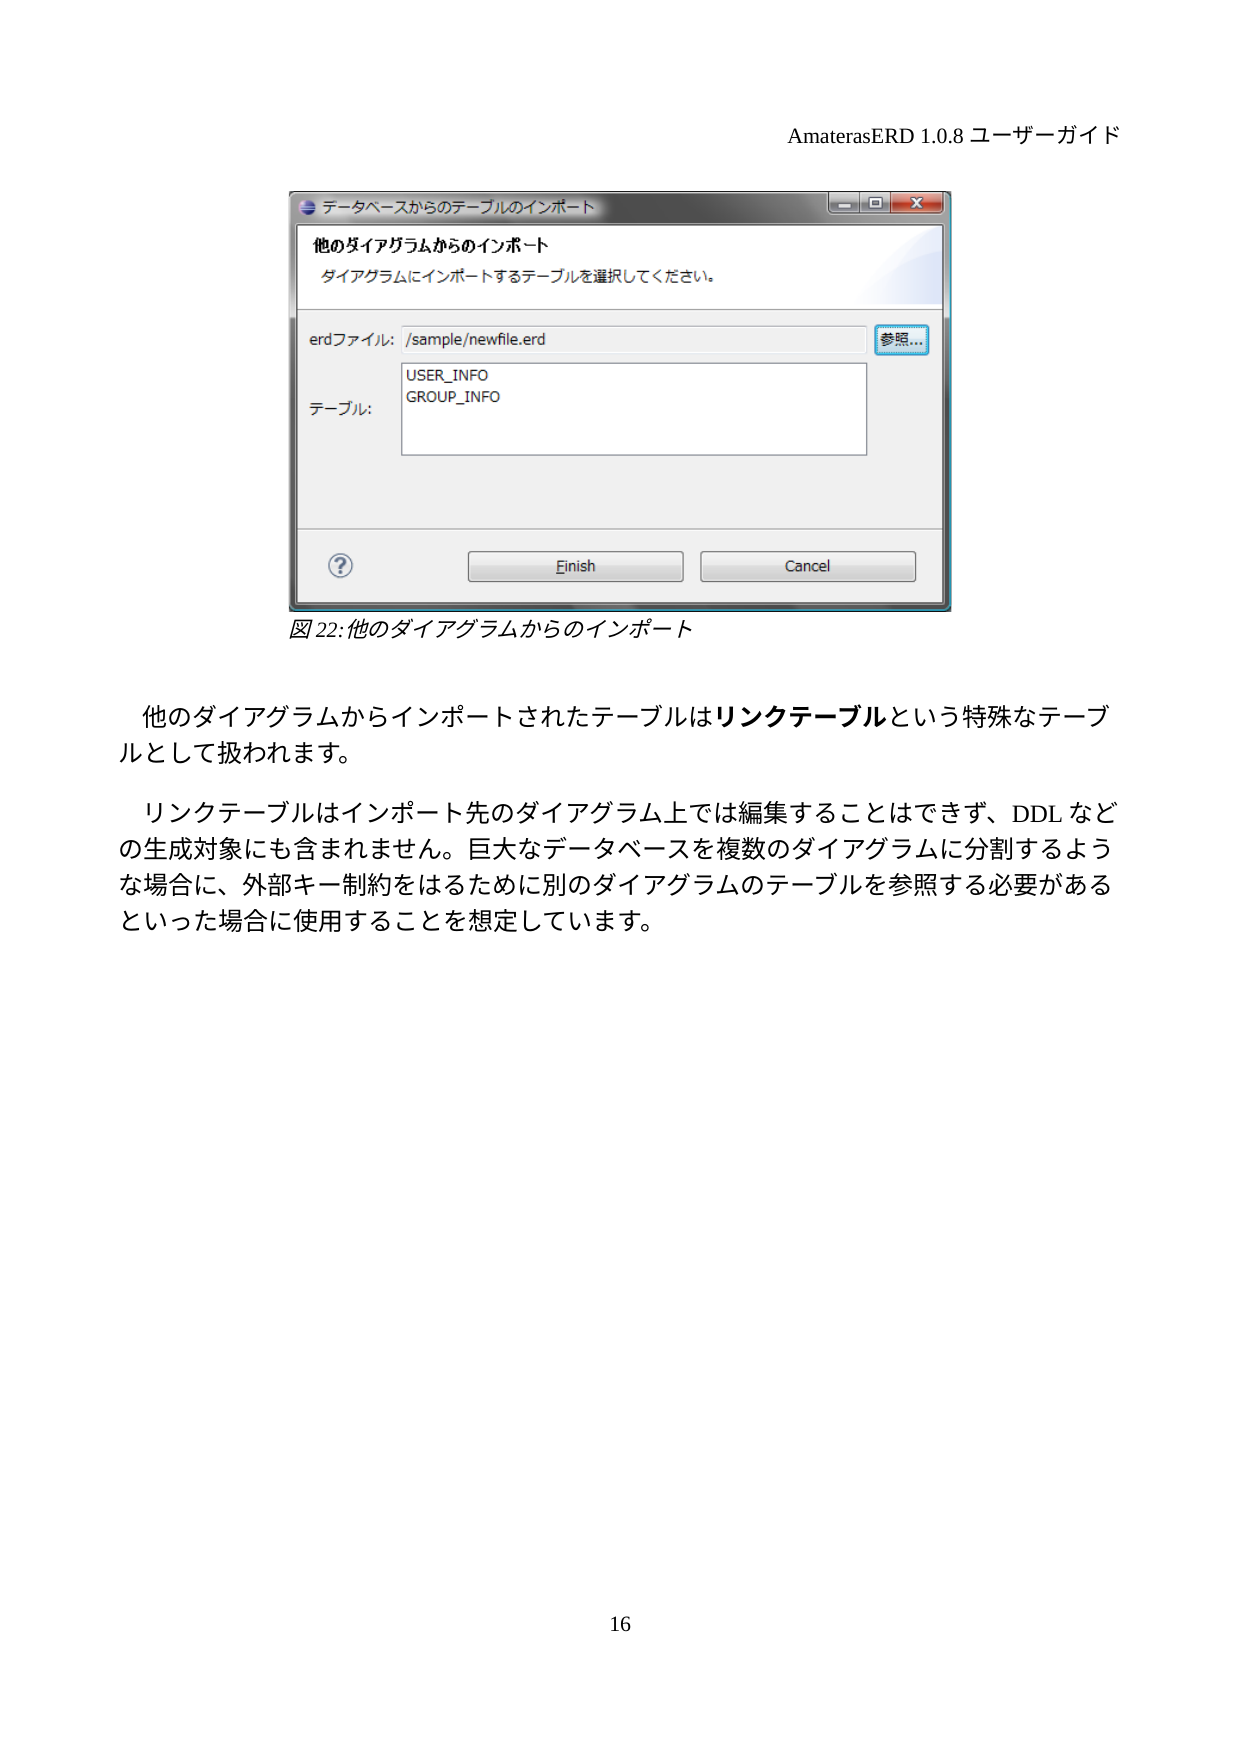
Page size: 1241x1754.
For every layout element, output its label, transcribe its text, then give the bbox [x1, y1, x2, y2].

text 他のダイアグラムからインポートされたテーブルはリンクテーブルという特殊なテーブルとして扱われます。 [118, 697, 1122, 769]
list 図 22:他のダイアグラムからのインポート [289, 612, 951, 643]
text リンクテーブルはインポート先のダイアグラム上では編集することはできず、DDLなどの生成対象にも含まれません。巨大なデータベースを複数のダイアグラムに分割するような場合に、外部キー制約をはるために別のダイアグラムのテーブルを参照する必要があるといった場合に使用することを想定しています。 [118, 793, 1122, 938]
picture [288, 191, 952, 612]
